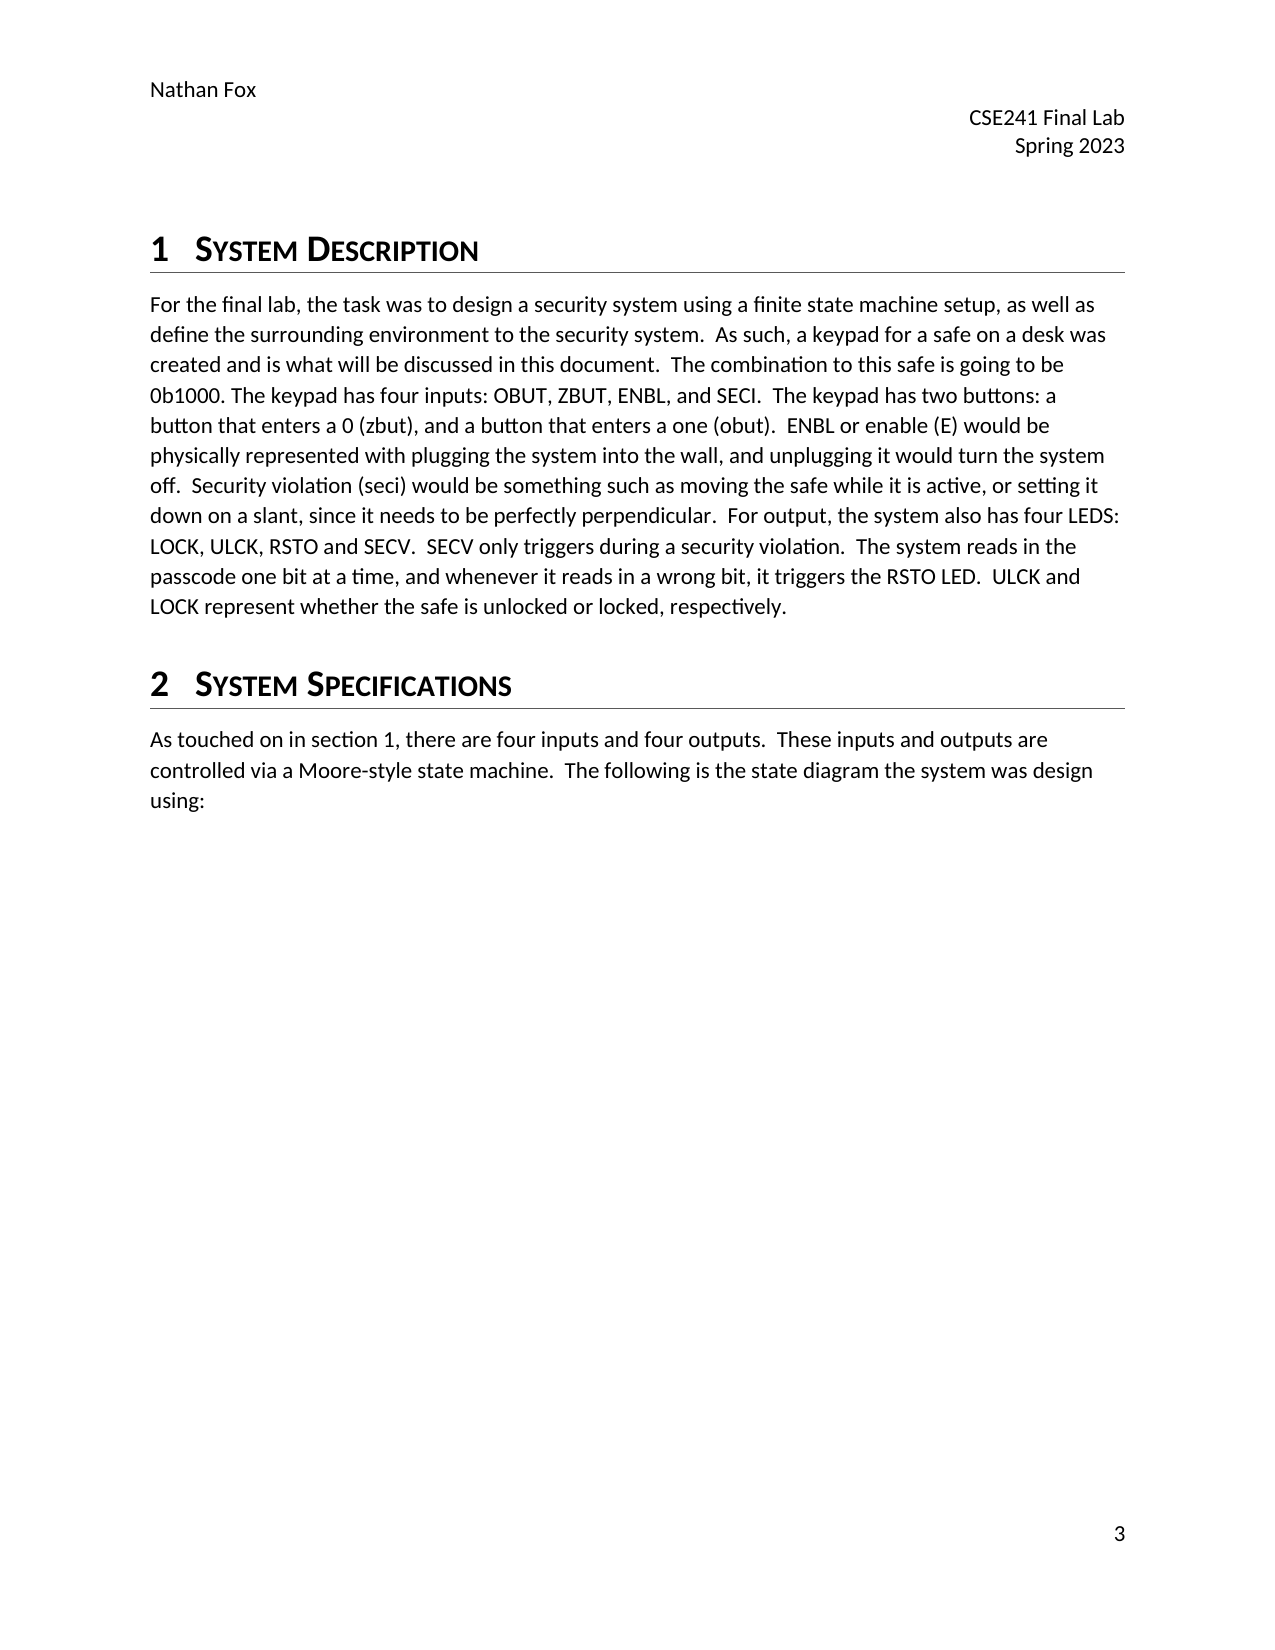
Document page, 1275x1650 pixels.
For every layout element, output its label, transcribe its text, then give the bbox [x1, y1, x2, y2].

subtitle System Description [150, 224, 1125, 272]
text As touched on in section 1, there are four inputs and four outputs. These inputs and outputs are controlled via a Moore-style state machine. The following is the state diagram the system was design using: [150, 726, 1125, 814]
text For the final lab, the task was to design a security system using a finite state machine setup, as well as define the surrounding environment to the security system. As such, a keypad for a safe on a desk was created and is what will be discussed in this document. The combination to this safe is going to be 0b1000. The keypad has four inputs: OBUT, ZBUT, ENBL, and SECI. The keypad has two buttons: a button that enters a 0 (zbut), and a button that enters a one (obut). ENBL or enable (E) would be physically represented with plugging the system into the wall, and unplugging it would turn the system off. Security violation (seci) would be something such as moving the safe while it is active, or setting it down on a slant, since it needs to be perfectly perpendicular. For output, the system also has four LEDS: LOCK, ULCK, RSTO and SECV. SECV only triggers during a security violation. The system reads in the passcode one bit at a time, and whenever it reads in a wrong bit, it triggers the RSTO LED. ULCK and LOCK represent whether the safe is unlocked or locked, respectively. [150, 290, 1125, 620]
subtitle System Specifications [150, 660, 1125, 708]
